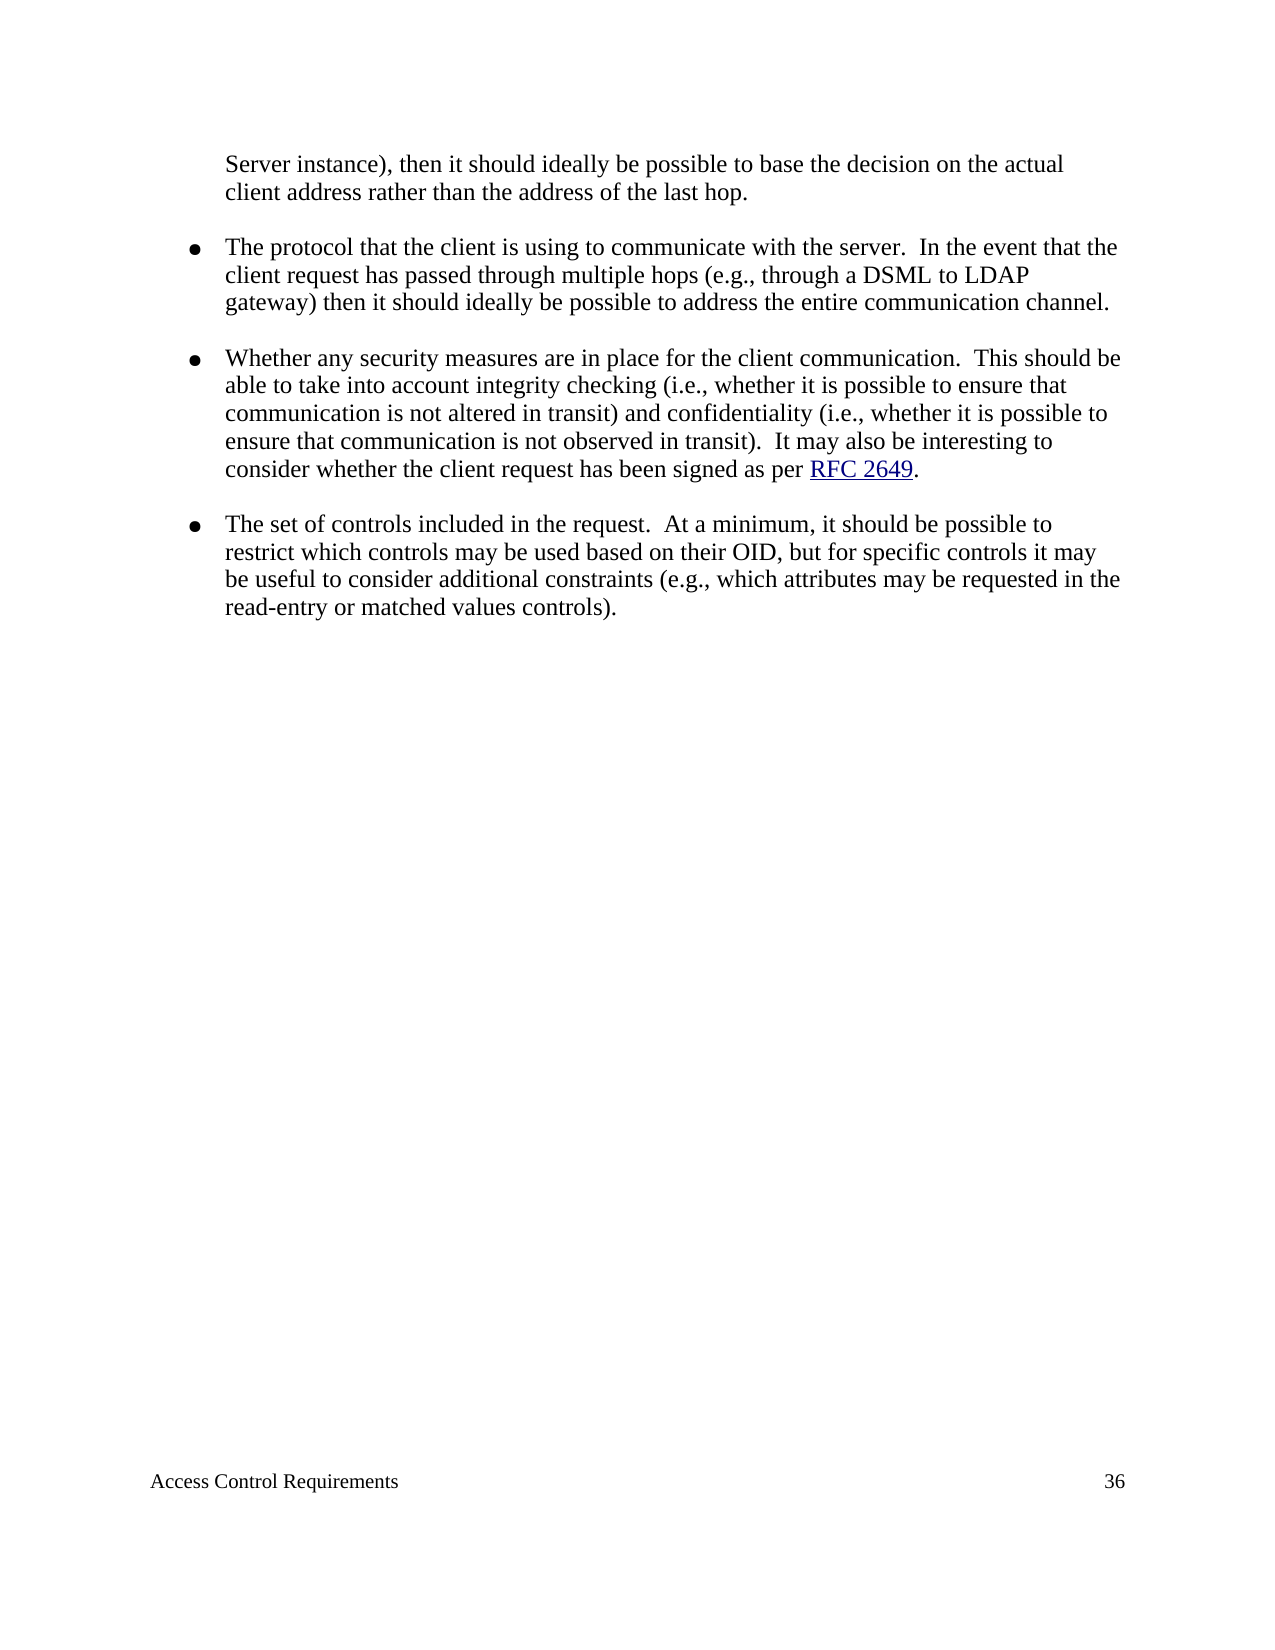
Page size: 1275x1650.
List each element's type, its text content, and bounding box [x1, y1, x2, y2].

list The protocol that the client is using to communicate with the server. In the event that the client request has passed through multiple hops (e.g., through a DSML to LDAP gateway) then it should ideally be possible to address the entire communication channel. [187, 233, 1125, 316]
list Whether any security measures are in place for the client communication. This should be able to take into account integrity checking (i.e., whether it is possible to ensure that communication is not altered in transit) and confidentiality (i.e., whether it is possible to ensure that communication is not observed in transit). It may also be interesting to consider whether the client request has been signed as per RFC 2649. [187, 344, 1125, 482]
list Server instance), then it should ideally be possible to base the decision on the actual client address rather than the address of the last hop. [187, 150, 1125, 205]
list The set of controls included in the request. At a minimum, it should be possible to restrict which controls may be used based on their OID, but for specific controls it may be useful to consider additional constraints (e.g., which attributes may be requested in the read-entry or matched values controls). [187, 510, 1125, 621]
